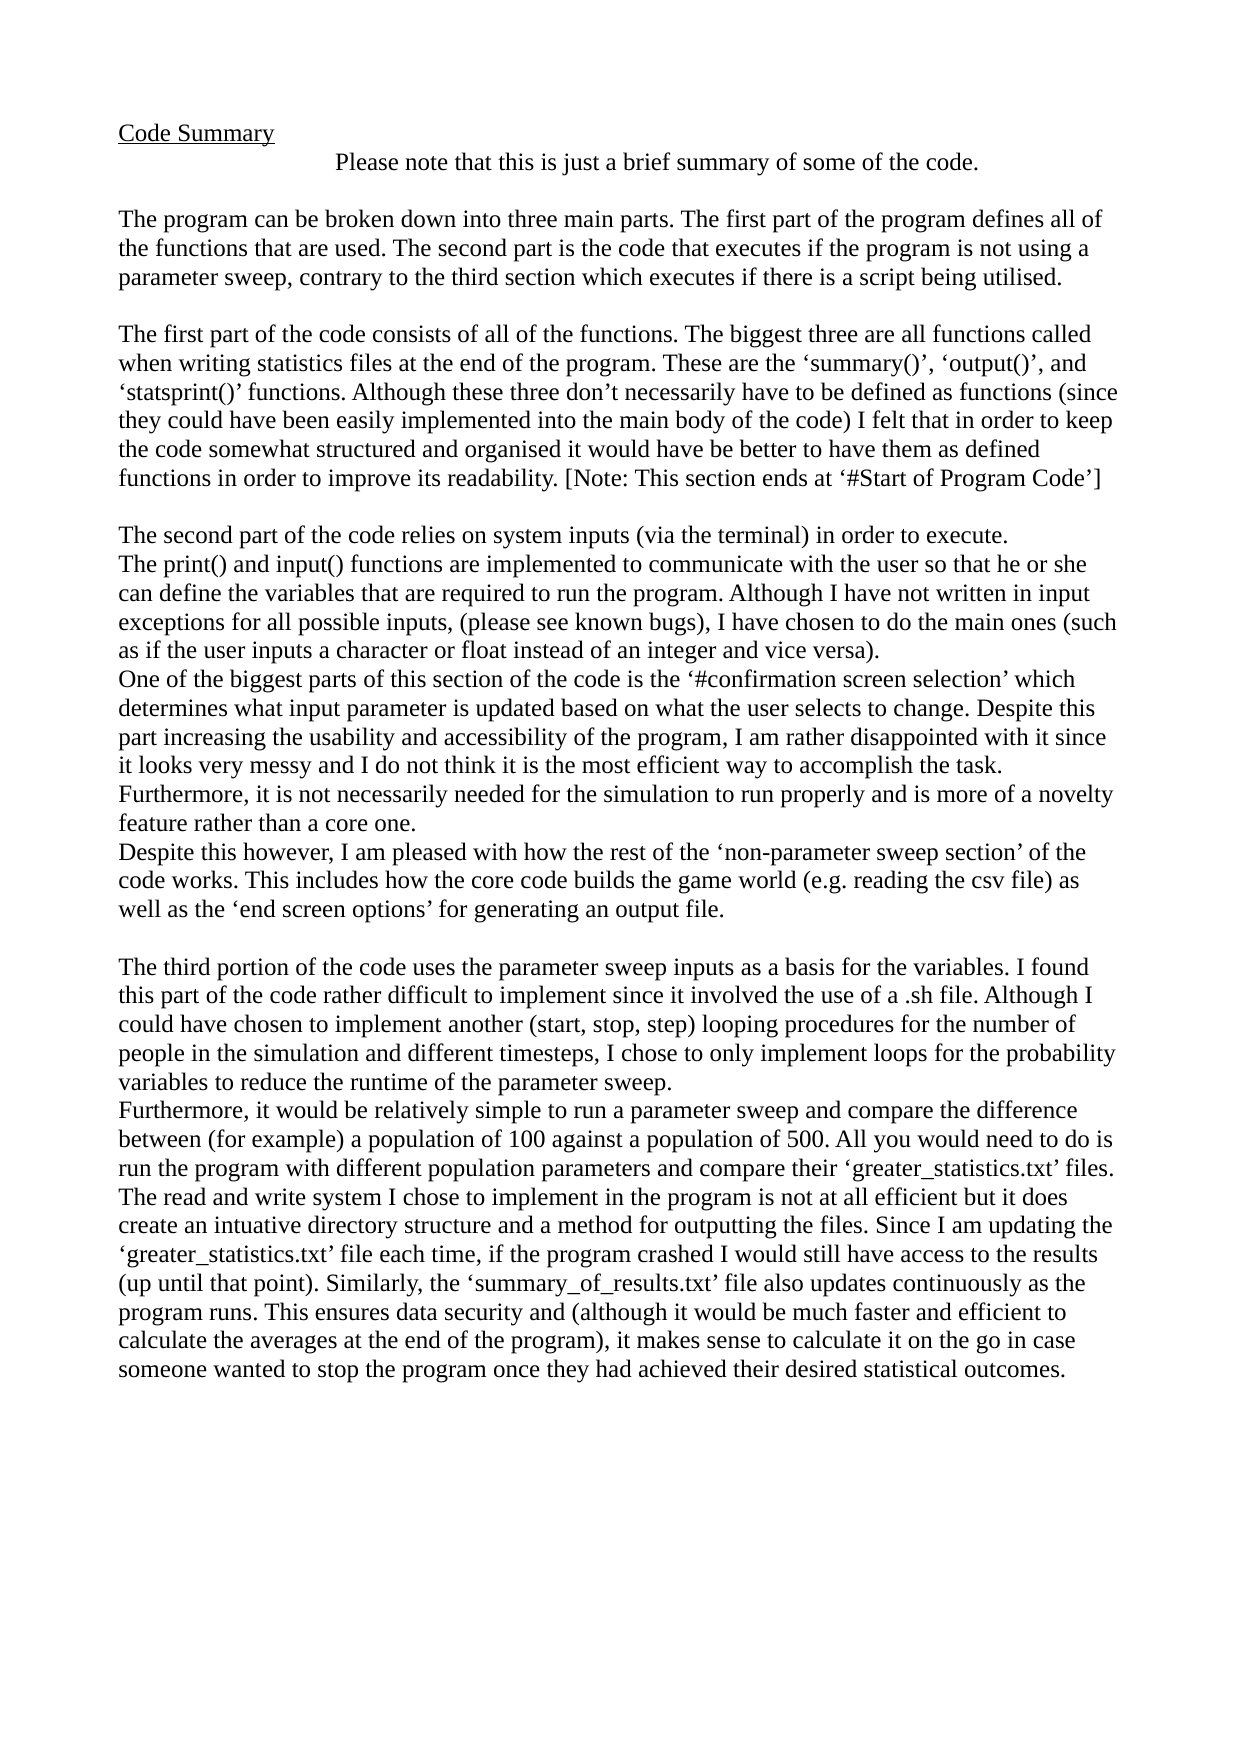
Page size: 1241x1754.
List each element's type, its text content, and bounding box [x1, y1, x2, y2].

text The second part of the code relies on system inputs (via the terminal) in order to execute. [118, 521, 1122, 549]
text Furthermore, it would be relatively simple to run a parameter sweep and compare the difference between (for example) a population of 100 against a population of 500. All you would need to do is run the program with different population parameters and compare their ‘greater_statistics.txt’ files. [118, 1096, 1122, 1182]
text The first part of the code consists of all of the functions. The biggest three are all functions called when writing statistics files at the end of the program. These are the ‘summary()’, ‘output()’, and ‘statsprint()’ functions. Although these three don’t necessarily have to be defined as functions (since they could have been easily implemented into the main body of the code) I felt that in order to keep the code somewhat structured and organised it would have be better to have them as defined functions in order to improve its readability. [Note: This section ends at ‘#Start of Program Code’] [118, 319, 1122, 492]
text Despite this however, I am pleased with how the rest of the ‘non-parameter sweep section’ of the code works. This includes how the core code builds the game world (e.g. reading the csv file) as well as the ‘end screen options’ for generating an output file. [118, 837, 1122, 923]
text Code Summary [118, 118, 1122, 147]
text Please note that this is just a brief summary of some of the code. [118, 147, 1122, 176]
text The read and write system I chose to implement in the program is not at all efficient but it does create an intuative directory structure and a method for outputting the files. Since I am updating the ‘greater_statistics.txt’ file each time, if the program crashed I would still have access to the results (up until that point). Similarly, the ‘summary_of_results.txt’ file also updates continuously as the program runs. This ensures data security and (although it would be much faster and efficient to calculate the averages at the end of the program), it makes sense to calculate it on the go in case someone wanted to stop the program once they had achieved their desired statistical outcomes. [118, 1182, 1122, 1383]
text The print() and input() functions are implemented to communicate with the user so that he or she can define the variables that are required to run the program. Although I have not written in input exceptions for all possible inputs, (please see known bugs), I have chosen to do the main ones (such as if the user inputs a character or float instead of an integer and vice versa). One of the biggest parts of this section of the code is the ‘#confirmation screen selection’ which determines what input parameter is updated based on what the user selects to change. Despite this part increasing the usability and accessibility of the program, I am rather disappointed with it since it looks very messy and I do not think it is the most efficient way to accomplish the task. Furthermore, it is not necessarily needed for the simulation to run properly and is more of a novelty feature rather than a core one. [118, 549, 1122, 837]
text The third portion of the code uses the parameter sweep inputs as a basis for the variables. I found this part of the code rather difficult to implement since it involved the use of a .sh file. Although I could have chosen to implement another (start, stop, step) looping procedures for the number of people in the simulation and different timesteps, I chose to only implement loops for the probability variables to reduce the runtime of the parameter sweep. [118, 952, 1122, 1096]
text The program can be broken down into three main parts. The first part of the program defines all of the functions that are used. The second part is the code that executes if the program is not using a parameter sweep, contrary to the third section which executes if there is a script being utilised. [118, 204, 1122, 291]
